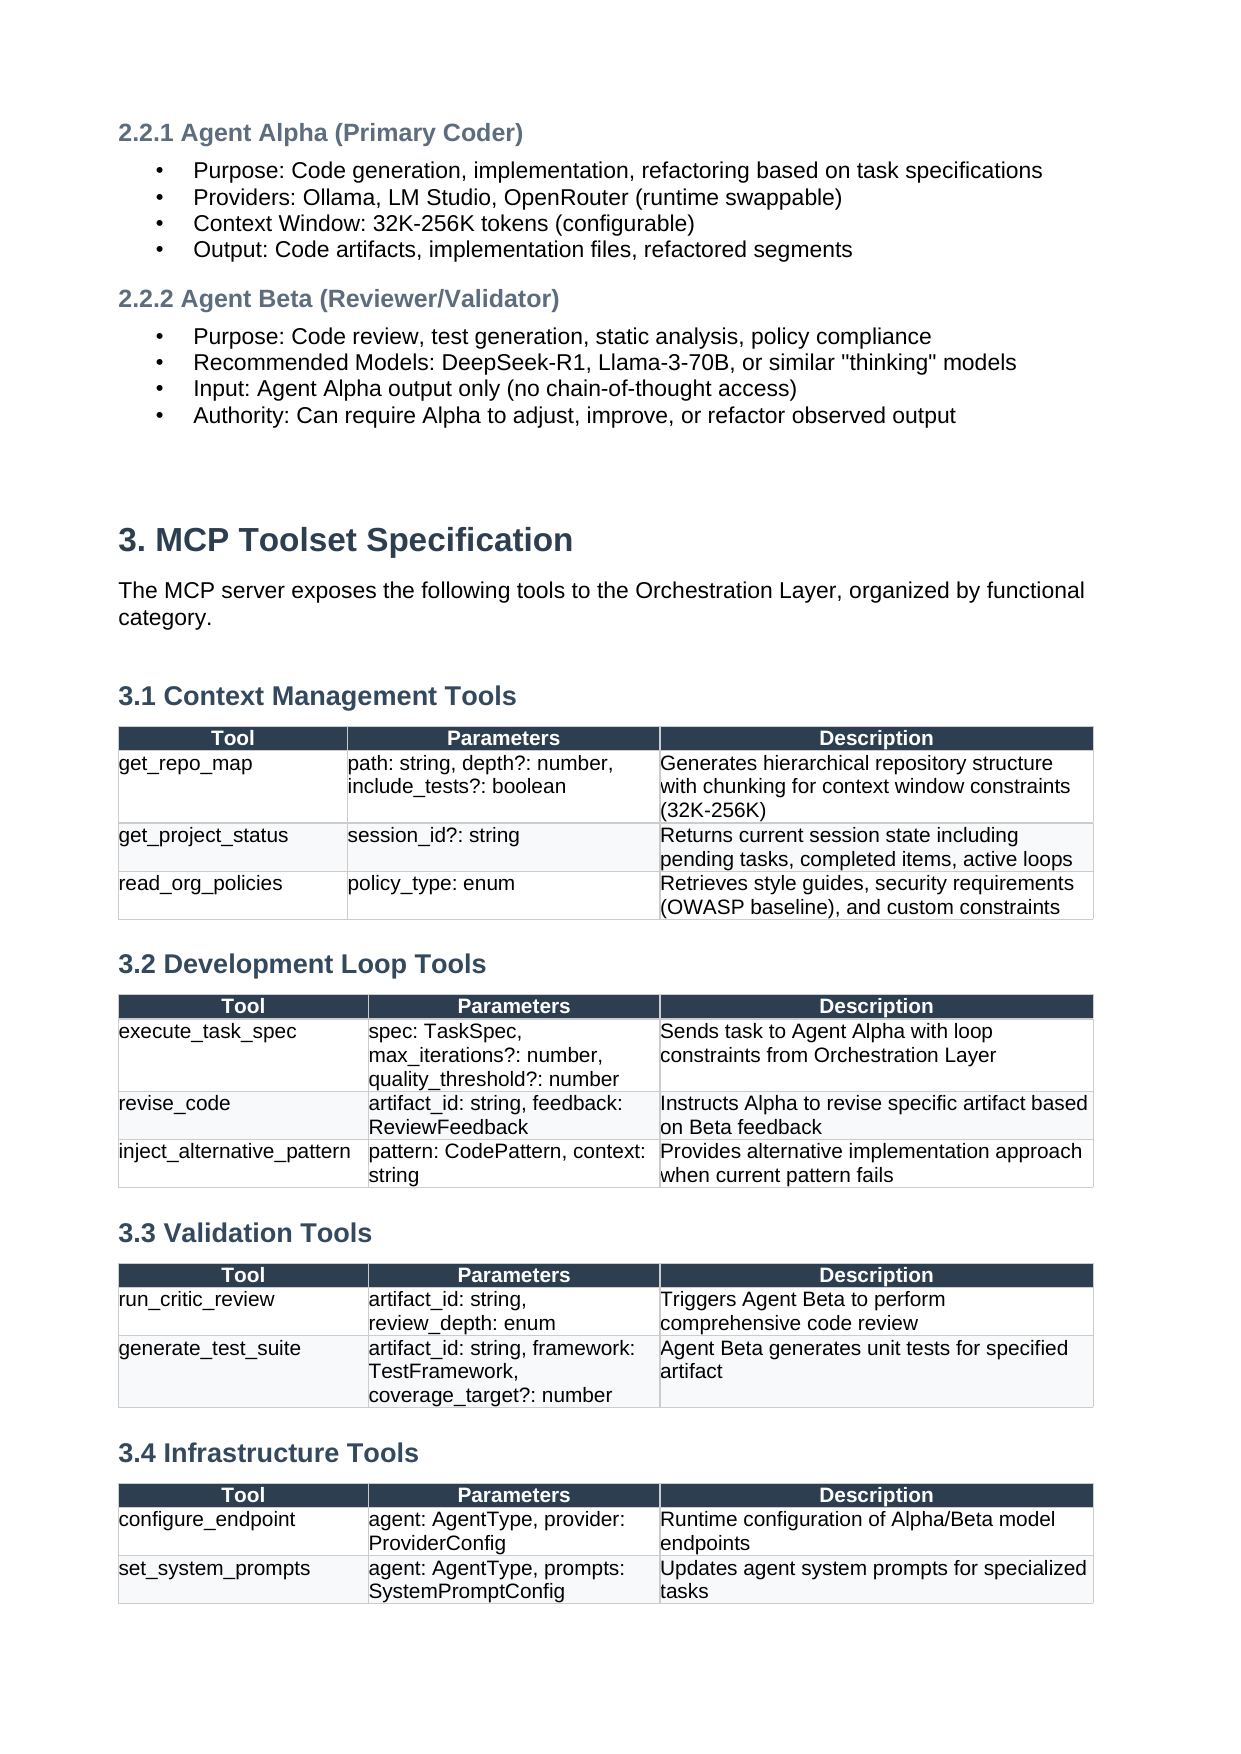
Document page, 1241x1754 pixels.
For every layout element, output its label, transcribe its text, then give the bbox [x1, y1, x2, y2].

text The MCP server exposes the following tools to the Orchestration Layer, organized by functional category. [118, 577, 1122, 630]
table_cell Instructs Alpha to revise specific artifact based on Beta feedback [661, 1092, 1093, 1139]
table_header Tool [119, 727, 347, 750]
table_cell inject_alternative_pattern [119, 1140, 368, 1187]
table_cell Agent Beta generates unit tests for specified artifact [661, 1336, 1093, 1407]
table_cell Generates hierarchical repository structure with chunking for context window constraints (32K-256K) [661, 751, 1093, 822]
table_cell revise_code [119, 1092, 368, 1139]
table_cell set_system_prompts [119, 1556, 368, 1603]
table_cell Retrieves style guides, security requirements (OWASP baseline), and custom constraints [661, 872, 1093, 919]
table_header Tool [119, 1484, 368, 1507]
list Output: Code artifacts, implementation files, refactored segments [156, 236, 1122, 263]
text 3.2 Development Loop Tools [118, 948, 1122, 979]
text 3.4 Infrastructure Tools [118, 1437, 1122, 1468]
table_header Description [661, 1484, 1093, 1507]
table_cell agent: AgentType, prompts: SystemPromptConfig [369, 1556, 659, 1603]
text 3. MCP Toolset Specification [118, 520, 1122, 558]
table_cell pattern: CodePattern, context: string [369, 1140, 659, 1187]
table_header Parameters [348, 727, 659, 750]
list Input: Agent Alpha output only (no chain-of-thought access) [156, 375, 1122, 402]
table_header Description [661, 727, 1093, 750]
table_header Parameters [369, 995, 659, 1018]
table_cell spec: TaskSpec, max_iterations?: number, quality_threshold?: number [369, 1020, 659, 1091]
list Authority: Can require Alpha to adjust, improve, or refactor observed output [156, 402, 1122, 428]
table_cell Runtime configuration of Alpha/Beta model endpoints [661, 1508, 1093, 1555]
table_cell configure_endpoint [119, 1508, 368, 1555]
table_cell policy_type: enum [348, 872, 659, 919]
table_cell agent: AgentType, provider: ProviderConfig [369, 1508, 659, 1555]
text 2.2.1 Agent Alpha (Primary Coder) [118, 118, 1122, 147]
table_cell execute_task_spec [119, 1020, 368, 1091]
table_cell artifact_id: string, feedback: ReviewFeedback [369, 1092, 659, 1139]
table_cell path: string, depth?: number, include_tests?: boolean [348, 751, 659, 822]
list Recommended Models: DeepSeek-R1, Llama-3-70B, or similar "thinking" models [156, 349, 1122, 375]
table_cell generate_test_suite [119, 1336, 368, 1407]
text 3.3 Validation Tools [118, 1217, 1122, 1248]
table_header Parameters [369, 1484, 659, 1507]
table_cell artifact_id: string, review_depth: enum [369, 1288, 659, 1335]
text 2.2.2 Agent Beta (Reviewer/Validator) [118, 283, 1122, 312]
table_header Parameters [369, 1264, 659, 1287]
table_cell run_critic_review [119, 1288, 368, 1335]
table_cell get_repo_map [119, 751, 347, 822]
text 3.1 Context Management Tools [118, 680, 1122, 711]
table_cell artifact_id: string, framework: TestFramework, coverage_target?: number [369, 1336, 659, 1407]
table_header Description [661, 995, 1093, 1018]
table_cell Returns current session state including pending tasks, completed items, active loops [661, 824, 1093, 871]
list Providers: Ollama, LM Studio, OpenRouter (runtime swappable) [156, 184, 1122, 210]
table_header Description [661, 1264, 1093, 1287]
table_cell Triggers Agent Beta to perform comprehensive code review [661, 1288, 1093, 1335]
table_cell Provides alternative implementation approach when current pattern fails [661, 1140, 1093, 1187]
list Purpose: Code review, test generation, static analysis, policy compliance [156, 323, 1122, 349]
table_cell get_project_status [119, 824, 347, 871]
table_cell read_org_policies [119, 872, 347, 919]
table_header Tool [119, 995, 368, 1018]
table_header Tool [119, 1264, 368, 1287]
table_cell Updates agent system prompts for specialized tasks [661, 1556, 1093, 1603]
table_cell session_id?: string [348, 824, 659, 871]
list Context Window: 32K-256K tokens (configurable) [156, 210, 1122, 236]
list Purpose: Code generation, implementation, refactoring based on task specifications [156, 157, 1122, 184]
table_cell Sends task to Agent Alpha with loop constraints from Orchestration Layer [661, 1020, 1093, 1091]
